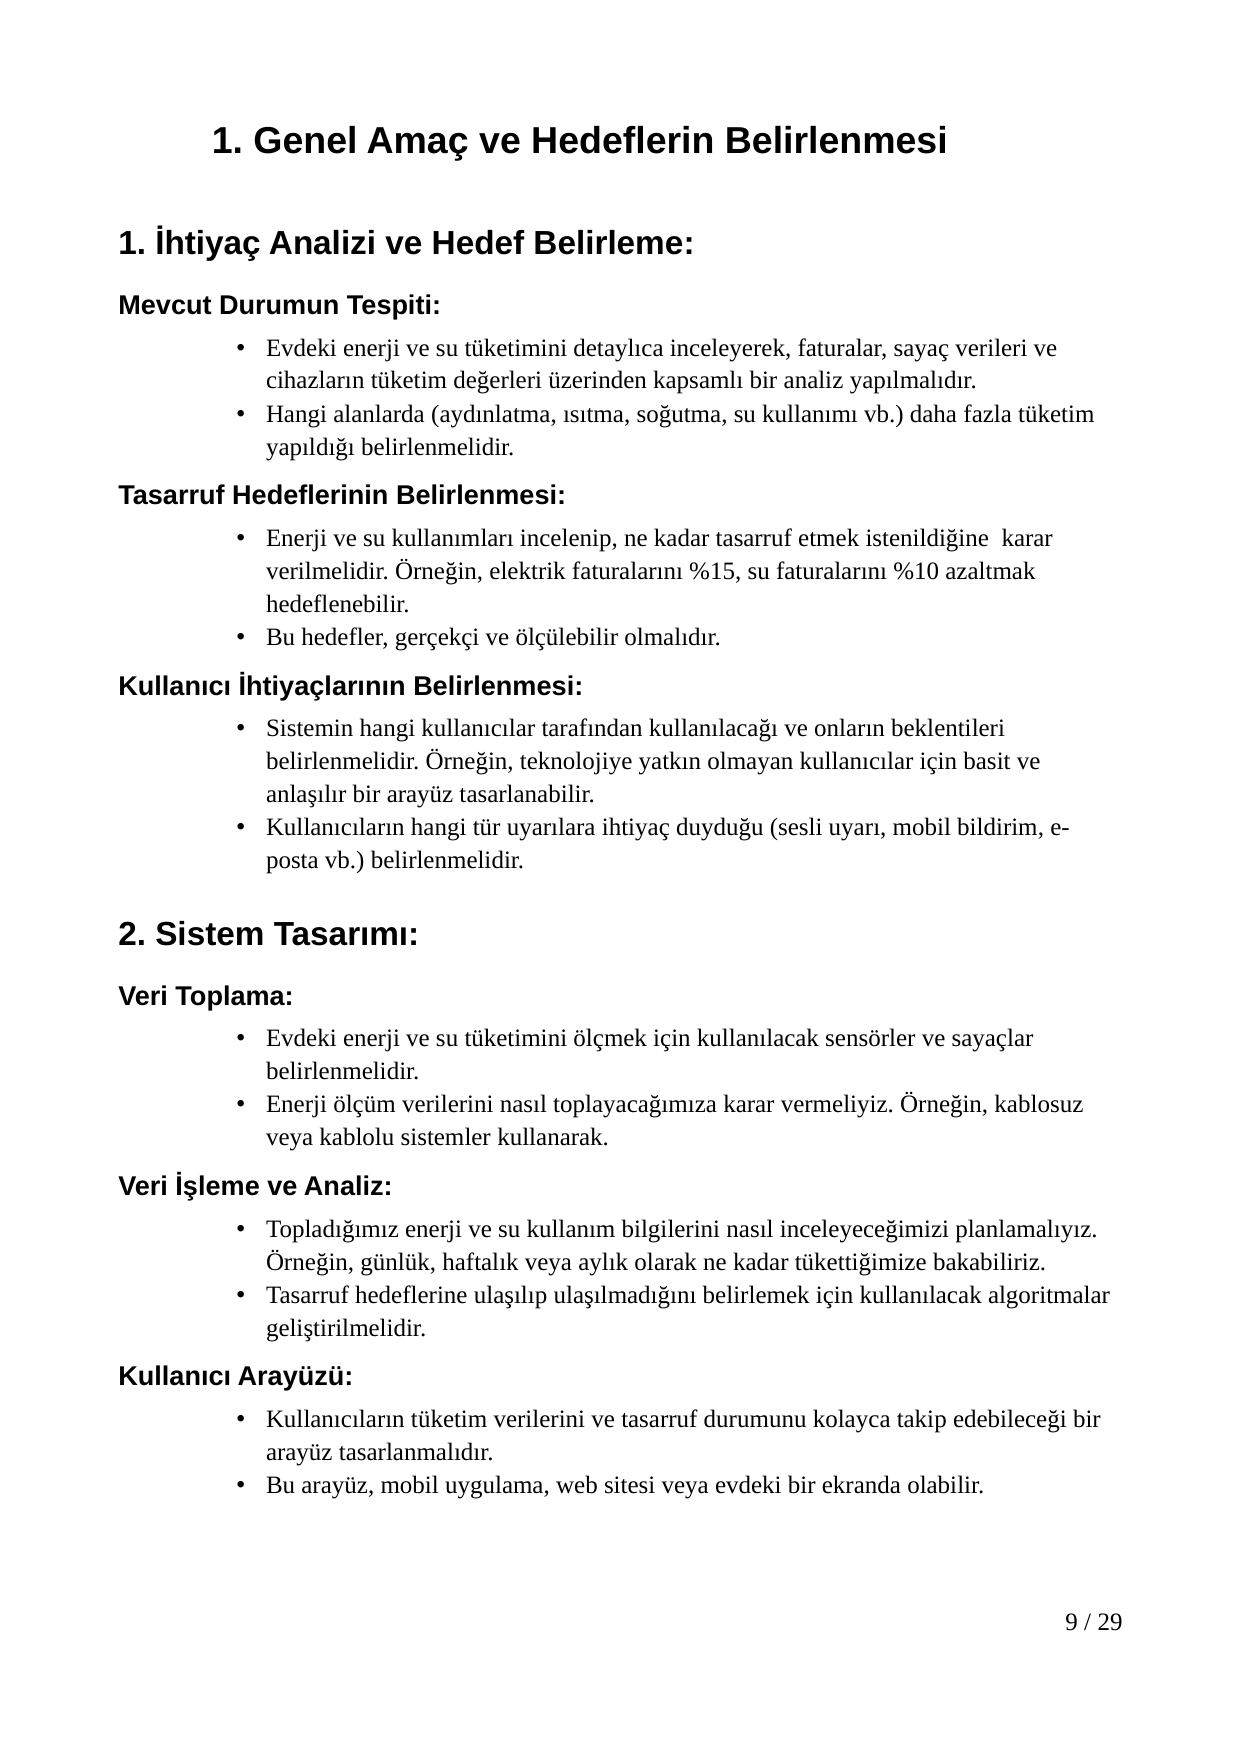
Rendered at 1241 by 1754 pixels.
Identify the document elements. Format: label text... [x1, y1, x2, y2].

subtitle Kullanıcı İhtiyaçlarının Belirlenmesi: [118, 670, 1122, 701]
subtitle Veri İşleme ve Analiz: [118, 1170, 1122, 1201]
list Kullanıcıların hangi tür uyarılara ihtiyaç duyduğu (sesli uyarı, mobil bildirim, e-posta vb.) belirlenmelidir. [236, 812, 1122, 874]
list Bu arayüz, mobil uygulama, web sitesi veya evdeki bir ekranda olabilir. [236, 1470, 1122, 1499]
list Bu hedefler, gerçekçi ve ölçülebilir olmalıdır. [236, 622, 1122, 651]
subtitle Veri Toplama: [118, 979, 1122, 1011]
list Tasarruf hedeflerine ulaşılıp ulaşılmadığını belirlemek için kullanılacak algoritmalar geliştirilmelidir. [236, 1280, 1122, 1341]
list Enerji ölçüm verilerini nasıl toplayacağımıza karar vermeliyiz. Örneğin, kablosuz veya kablolu sistemler kullanarak. [236, 1089, 1122, 1151]
list Enerji ve su kullanımları incelenip, ne kadar tasarruf etmek istenildiğine karar verilmelidir. Örneğin, elektrik faturalarını %15, su faturalarını %10 azaltmak hedeflenebilir. [236, 523, 1122, 618]
subtitle 2. Sistem Tasarımı: [118, 914, 1122, 952]
list Kullanıcıların tüketim verilerini ve tasarruf durumunu kolayca takip edebileceği bir arayüz tasarlanmalıdır. [236, 1404, 1122, 1466]
list Topladığımız enerji ve su kullanım bilgilerini nasıl inceleyeceğimizi planlamalıyız. Örneğin, günlük, haftalık veya aylık olarak ne kadar tükettiğimize bakabiliriz. [236, 1214, 1122, 1275]
list Evdeki enerji ve su tüketimini detaylıca inceleyerek, faturalar, sayaç verileri ve cihazların tüketim değerleri üzerinden kapsamlı bir analiz yapılmalıdır. [236, 333, 1122, 394]
list Sistemin hangi kullanıcılar tarafından kullanılacağı ve onların beklentileri belirlenmelidir. Örneğin, teknolojiye yatkın olmayan kullanıcılar için basit ve anlaşılır bir arayüz tasarlanabilir. [236, 713, 1122, 808]
subtitle Tasarruf Hedeflerinin Belirlenmesi: [118, 479, 1122, 511]
list Evdeki enerji ve su tüketimini ölçmek için kullanılacak sensörler ve sayaçlar belirlenmelidir. [236, 1023, 1122, 1085]
subtitle Mevcut Durumun Tespiti: [118, 289, 1122, 320]
subtitle 1. Genel Amaç ve Hedeflerin Belirlenmesi [118, 118, 1122, 161]
subtitle Kullanıcı Arayüzü: [118, 1360, 1122, 1392]
list Hangi alanlarda (aydınlatma, ısıtma, soğutma, su kullanımı vb.) daha fazla tüketim yapıldığı belirlenmelidir. [236, 399, 1122, 460]
subtitle 1. İhtiyaç Analizi ve Hedef Belirleme: [118, 223, 1122, 262]
